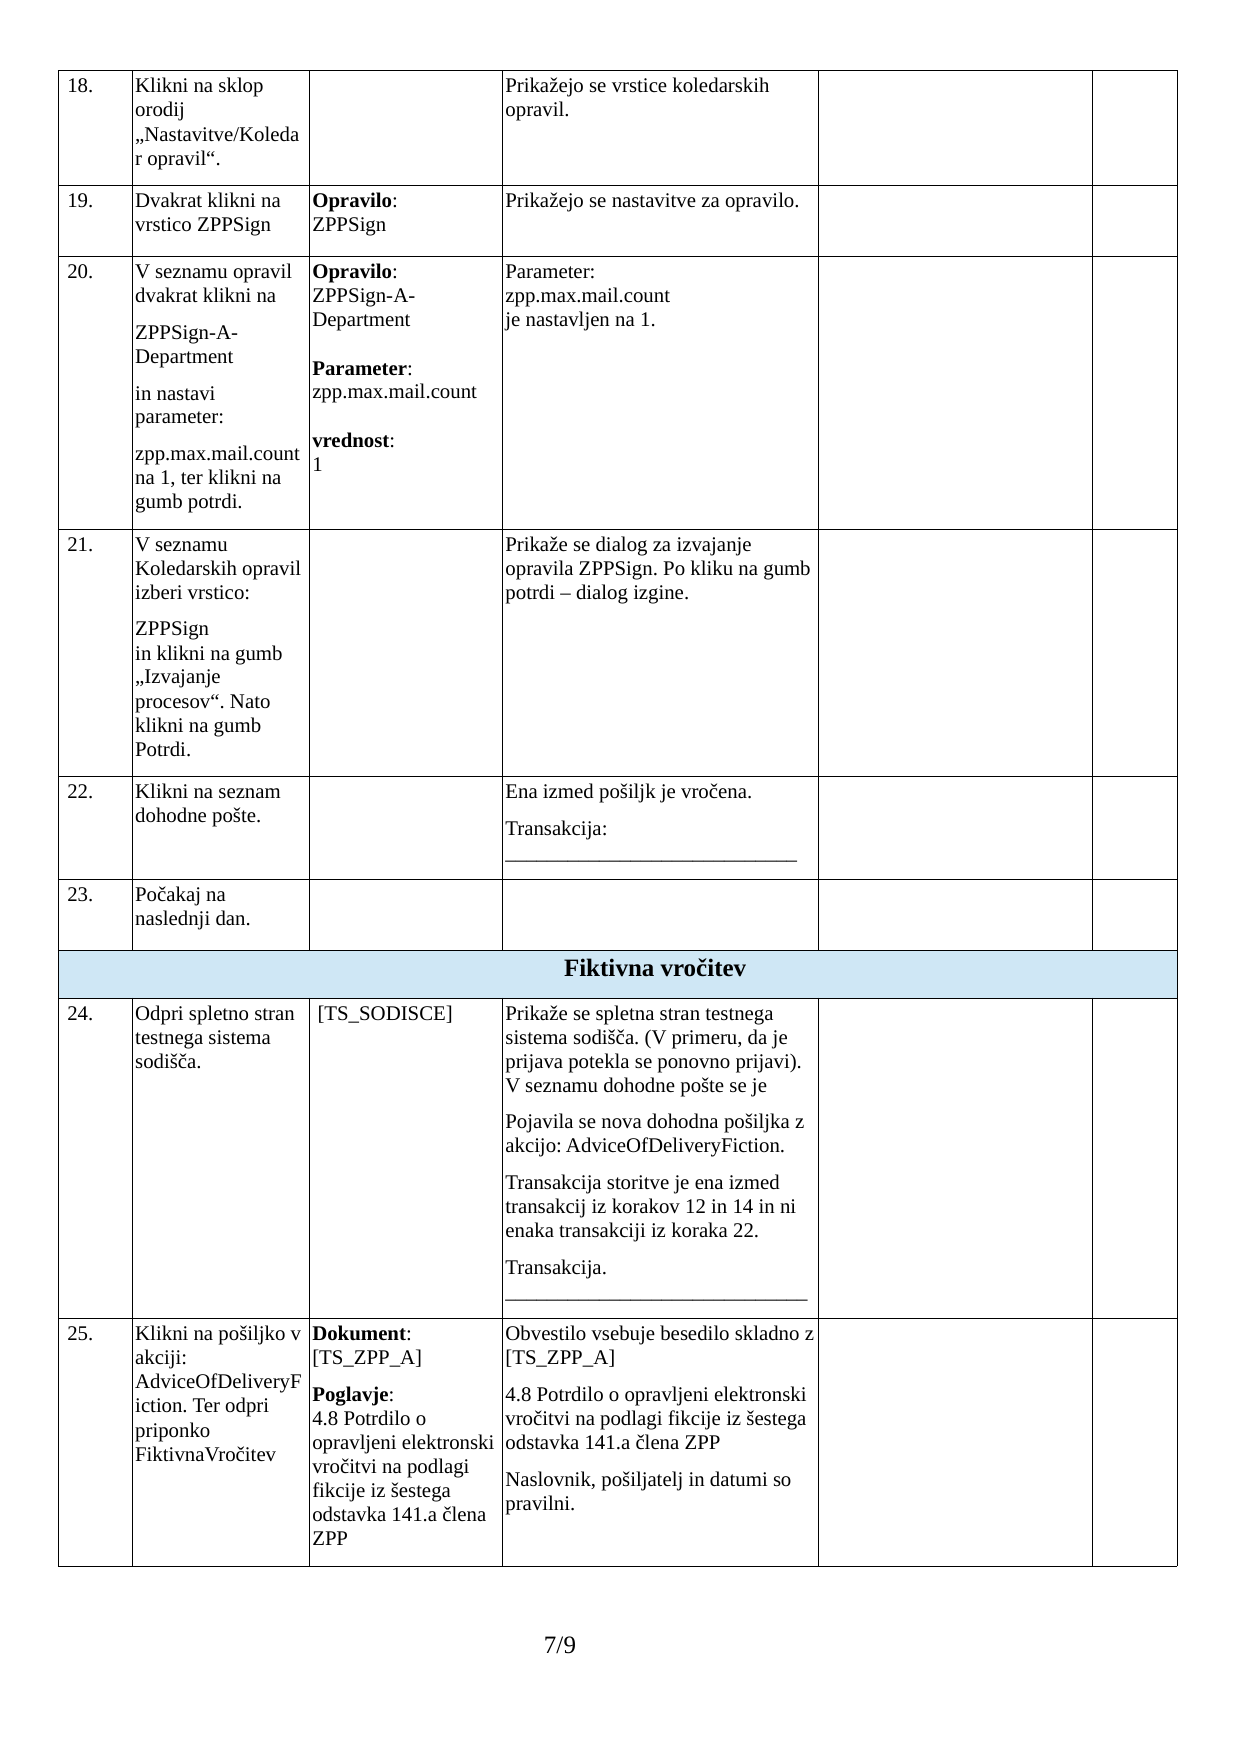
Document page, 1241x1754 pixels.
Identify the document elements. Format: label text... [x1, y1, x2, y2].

table_cell [TS_SODISCE] [310, 999, 502, 1318]
table_cell [503, 880, 818, 950]
table_cell [310, 777, 502, 879]
table_cell [819, 1319, 1092, 1566]
table_cell Parameter: zpp.max.mail.count je nastavljen na 1. [503, 257, 818, 529]
table_cell [59, 257, 132, 529]
table_cell Klikni na pošiljko v akciji: AdviceOfDeliveryFiction. Ter odpri priponko FiktivnaVročitev [133, 1319, 309, 1566]
table_cell [59, 71, 132, 185]
table_cell [310, 530, 502, 776]
table_cell Prikaže se dialog za izvajanje opravila ZPPSign. Po kliku na gumb potrdi – dialog izgine. [503, 530, 818, 776]
table_cell [819, 186, 1092, 256]
table_cell Prikaže se spletna stran testnega sistema sodišča. (V primeru, da je prijava potekla se ponovno prijavi). V seznamu dohodne pošte se je Pojavila se nova dohodna pošiljka z akcijo: AdviceOfDeliveryFiction. Transakcija storitve je ena izmed transakcij iz korakov 12 in 14 in ni enaka transakciji iz koraka 22. Transakcija. _____________________________ [503, 999, 818, 1318]
table_cell [1093, 71, 1177, 185]
table_cell Opravilo: ZPPSign [310, 186, 502, 256]
table_cell Prikažejo se vrstice koledarskih opravil. [503, 71, 818, 185]
table_cell [819, 71, 1092, 185]
table_cell [1093, 257, 1177, 529]
table_cell Fiktivna vročitev [59, 951, 1177, 998]
table_cell [1093, 880, 1177, 950]
table_cell [59, 880, 132, 950]
table_cell [310, 71, 502, 185]
table_cell Klikni na seznam dohodne pošte. [133, 777, 309, 879]
table_cell Prikažejo se nastavitve za opravilo. [503, 186, 818, 256]
table_cell [819, 257, 1092, 529]
table_cell [59, 186, 132, 256]
table_cell [59, 777, 132, 879]
table_cell Odpri spletno stran testnega sistema sodišča. [133, 999, 309, 1318]
table_cell V seznamu Koledarskih opravil izberi vrstico: ZPPSign in klikni na gumb „Izvajanje procesov“. Nato klikni na gumb Potrdi. [133, 530, 309, 776]
table_cell [1093, 530, 1177, 776]
table_cell [59, 1319, 132, 1566]
table_cell [1093, 777, 1177, 879]
table_cell [1093, 1319, 1177, 1566]
table_cell Dvakrat klikni na vrstico ZPPSign [133, 186, 309, 256]
table_cell Klikni na sklop orodij „Nastavitve/Koledar opravil“. [133, 71, 309, 185]
table_cell Počakaj na naslednji dan. [133, 880, 309, 950]
table_cell [819, 530, 1092, 776]
table_cell Dokument: [TS_ZPP_A] Poglavje: 4.8 Potrdilo o opravljeni elektronski vročitvi na podlagi fikcije iz šestega odstavka 141.a člena ZPP [310, 1319, 502, 1566]
table_cell [1093, 999, 1177, 1318]
table_cell Obvestilo vsebuje besedilo skladno z [TS_ZPP_A] 4.8 Potrdilo o opravljeni elektronski vročitvi na podlagi fikcije iz šestega odstavka 141.a člena ZPP Naslovnik, pošiljatelj in datumi so pravilni. [503, 1319, 818, 1566]
table_cell [59, 999, 132, 1318]
table_cell [819, 777, 1092, 879]
table_cell [1093, 186, 1177, 256]
table_cell [310, 880, 502, 950]
table_cell [59, 530, 132, 776]
table_cell [819, 999, 1092, 1318]
table_cell [819, 880, 1092, 950]
table_cell Ena izmed pošiljk je vročena. Transakcija: ____________________________ [503, 777, 818, 879]
table_cell V seznamu opravil dvakrat klikni na ZPPSign-A-Department in nastavi parameter: zpp.max.mail.count na 1, ter klikni na gumb potrdi. [133, 257, 309, 529]
table_cell Opravilo: ZPPSign-A-Department Parameter: zpp.max.mail.count vrednost: 1 [310, 257, 502, 529]
